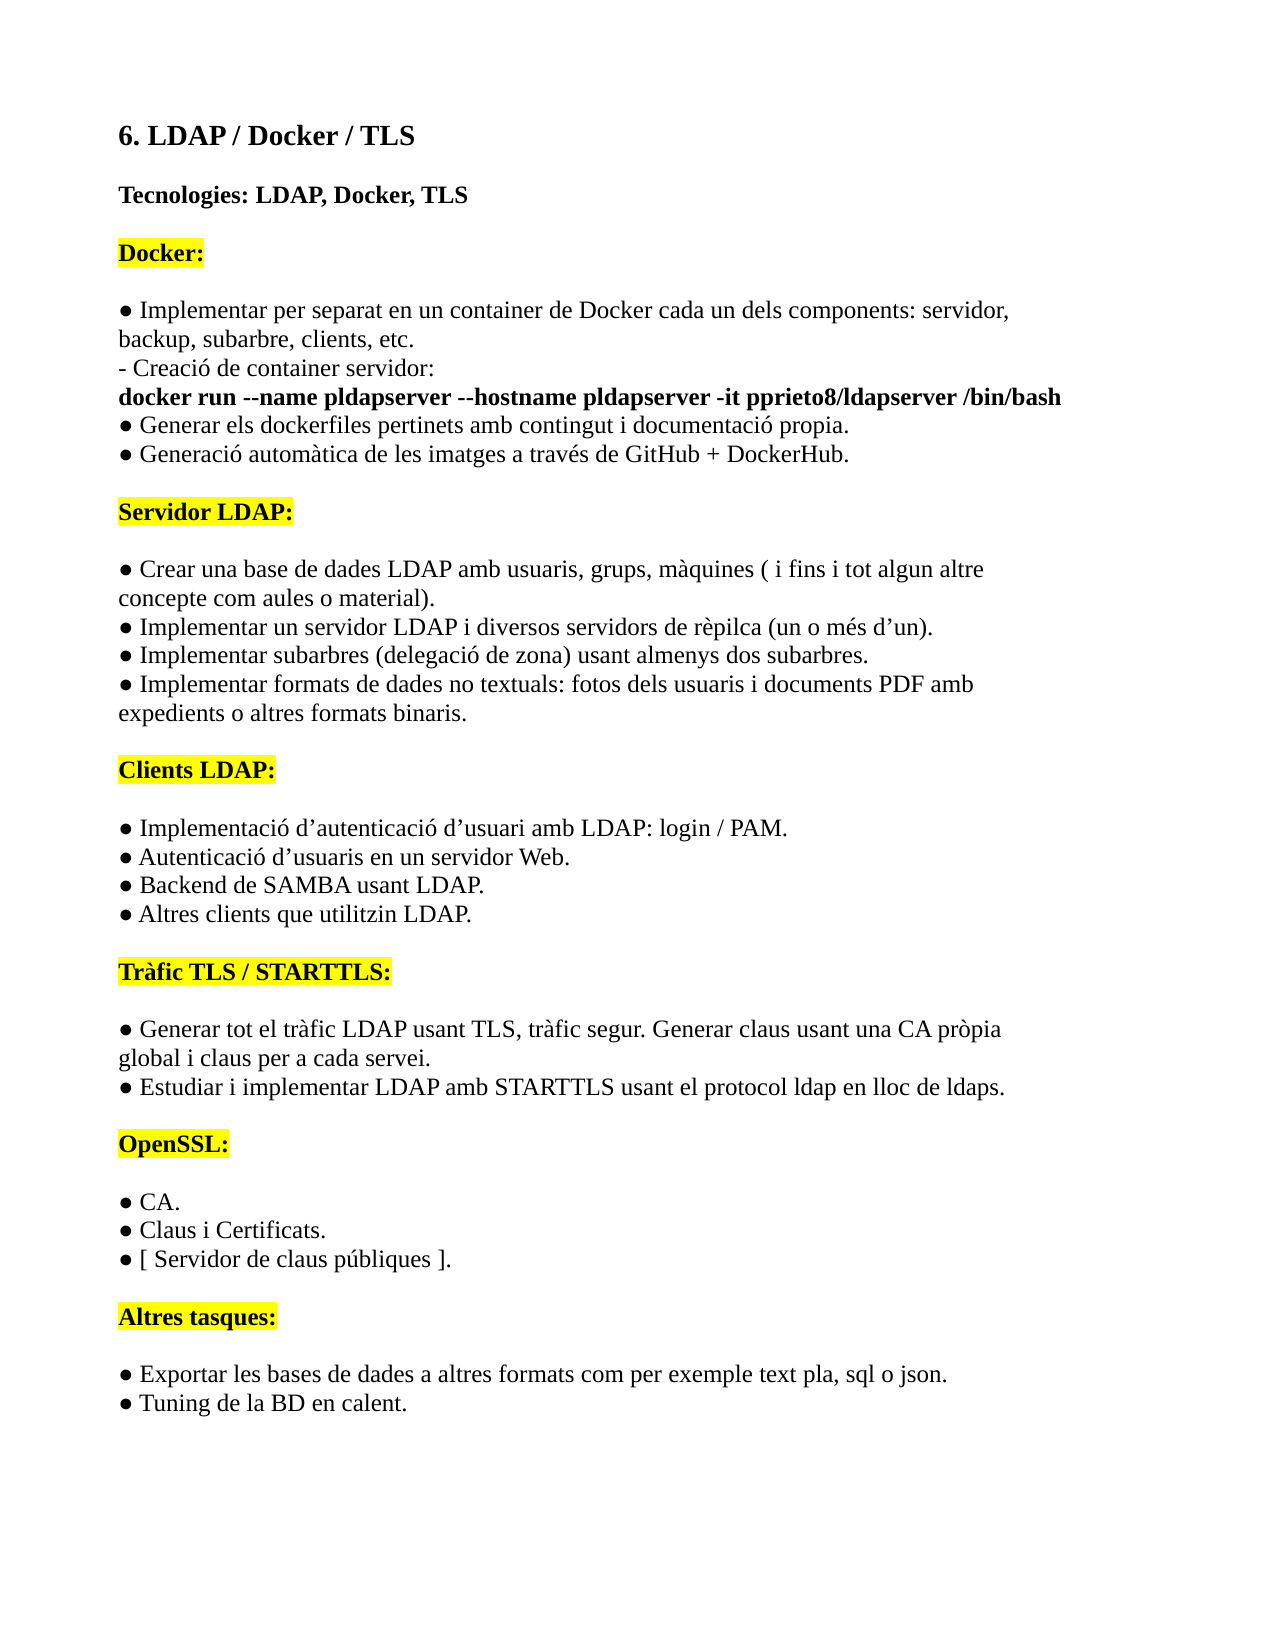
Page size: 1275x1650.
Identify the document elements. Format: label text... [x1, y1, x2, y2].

text concepte com aules o material). [118, 583, 1157, 612]
text Docker: [118, 238, 1157, 267]
text ● Implementar un servidor LDAP i diversos servidors de rèpilca (un o més d’un). [118, 612, 1157, 640]
text ● Exportar les bases de dades a altres formats com per exemple text pla, sql o json. [118, 1359, 1157, 1388]
text ● Implementar subarbres (delegació de zona) usant almenys dos subarbres. [118, 640, 1157, 669]
text global i claus per a cada servei. [118, 1043, 1157, 1072]
text ● Altres clients que utilitzin LDAP. [118, 899, 1157, 928]
text ● Implementar formats de dades no textuals: fotos dels usuaris i documents PDF amb [118, 669, 1157, 698]
text ● Autenticació d’usuaris en un servidor Web. [118, 842, 1157, 870]
text ● Implementar per separat en un container de Docker cada un dels components: servidor, [118, 295, 1157, 324]
text ● CA. [118, 1187, 1157, 1215]
text ● Generar els dockerfiles pertinets amb contingut i documentació propia. [118, 410, 1157, 439]
text expedients o altres formats binaris. [118, 698, 1157, 727]
text docker run --name pldapserver --hostname pldapserver -it pprieto8/ldapserver /bin/bash [118, 382, 1157, 410]
text Tecnologies: LDAP, Docker, TLS [118, 180, 1157, 209]
text ● Generació automàtica de les imatges a través de GitHub + DockerHub. [118, 439, 1157, 468]
text Servidor LDAP: [118, 497, 1157, 525]
text ● Crear una base de dades LDAP amb usuaris, grups, màquines ( i fins i tot algun altre [118, 554, 1157, 583]
text ● Claus i Certificats. [118, 1215, 1157, 1244]
text ● Generar tot el tràfic LDAP usant TLS, tràfic segur. Generar claus usant una CA pròpia [118, 1014, 1157, 1043]
text backup, subarbre, clients, etc. [118, 324, 1157, 353]
text ● Tuning de la BD en calent. [118, 1388, 1157, 1417]
text Altres tasques: [118, 1302, 1157, 1330]
text 6. LDAP / Docker / TLS [118, 118, 1157, 152]
text ● Estudiar i implementar LDAP amb STARTTLS usant el protocol ldap en lloc de ldaps. [118, 1072, 1157, 1100]
text ● Backend de SAMBA usant LDAP. [118, 870, 1157, 899]
text - Creació de container servidor: [118, 353, 1157, 382]
text ● Implementació d’autenticació d’usuari amb LDAP: login / PAM. [118, 813, 1157, 842]
text ● [ Servidor de claus públiques ]. [118, 1244, 1157, 1273]
text Clients LDAP: [118, 755, 1157, 784]
text OpenSSL: [118, 1129, 1157, 1158]
text Tràfic TLS / STARTTLS: [118, 957, 1157, 985]
